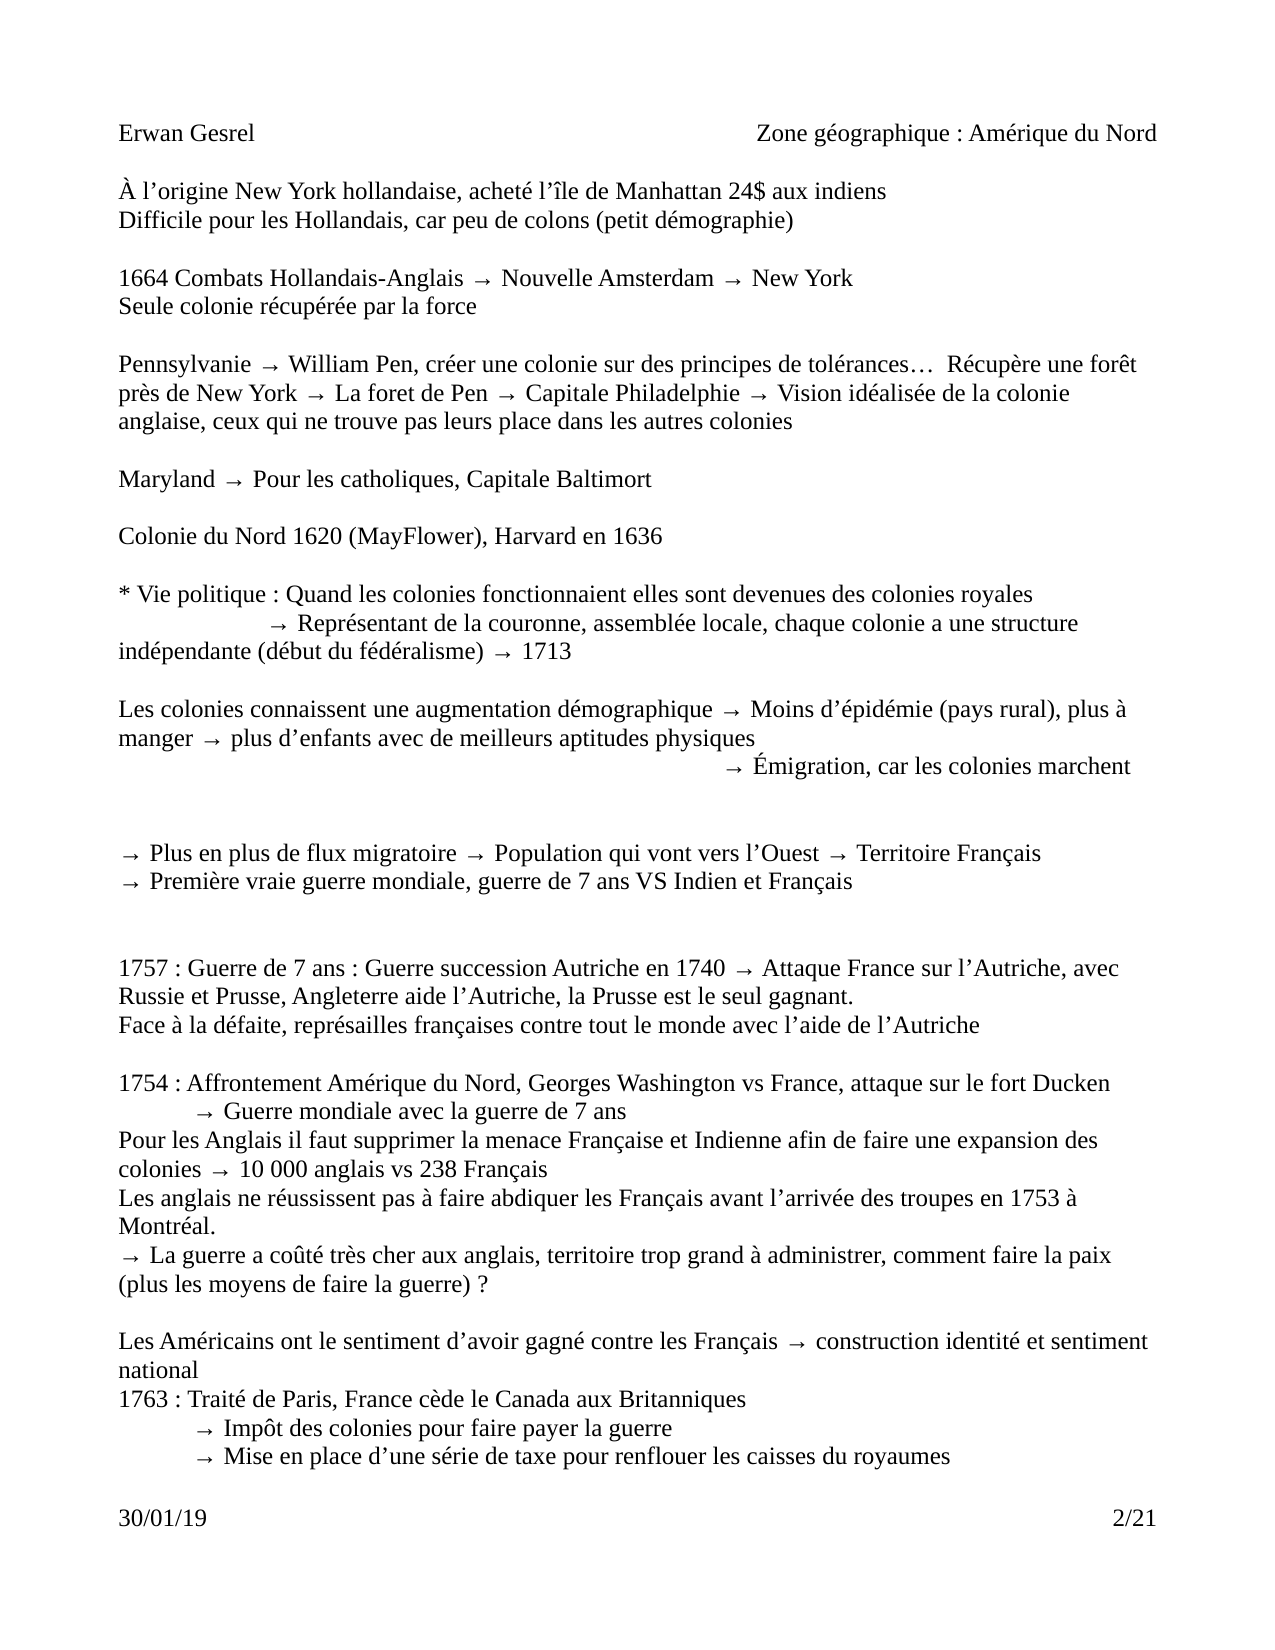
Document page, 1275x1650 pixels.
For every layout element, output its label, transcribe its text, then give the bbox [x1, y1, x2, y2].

text Les colonies connaissent une augmentation démographique → Moins d’épidémie (pays rural), plus à manger → plus d’enfants avec de meilleurs aptitudes physiques [118, 694, 1157, 751]
text Pennsylvanie → William Pen, créer une colonie sur des principes de tolérances… Récupère une forêt près de New York → La foret de Pen → Capitale Philadelphie → Vision idéalisée de la colonie anglaise, ceux qui ne trouve pas leurs place dans les autres colonies [118, 349, 1157, 435]
text Difficile pour les Hollandais, car peu de colons (petit démographie) [118, 205, 1157, 234]
text → Impôt des colonies pour faire payer la guerre → Mise en place d’une série de taxe pour renflouer les caisses du royaumes [118, 1413, 1157, 1470]
text Face à la défaite, représailles françaises contre tout le monde avec l’aide de l’Autriche [118, 1010, 1157, 1039]
text 1763 : Traité de Paris, France cède le Canada aux Britanniques [118, 1384, 1157, 1413]
text Seule colonie récupérée par la force [118, 291, 1157, 320]
text À l’origine New York hollandaise, acheté l’île de Manhattan 24$ aux indiens [118, 176, 1157, 205]
text 1664 Combats Hollandais-Anglais → Nouvelle Amsterdam → New York [118, 263, 1157, 291]
text → Guerre mondiale avec la guerre de 7 ans Pour les Anglais il faut supprimer la menace Française et Indienne afin de faire une expansion des colonies → 10 000 anglais vs 238 Français Les anglais ne réussissent pas à faire abdiquer les Français avant l’arrivée des troupes en 1753 à Montréal. [118, 1096, 1157, 1240]
text → Représentant de la couronne, assemblée locale, chaque colonie a une structure indépendante (début du fédéralisme) → 1713 [118, 608, 1157, 665]
text → La guerre a coûté très cher aux anglais, territoire trop grand à administrer, comment faire la paix (plus les moyens de faire la guerre) ? Les Américains ont le sentiment d’avoir gagné contre les Français → construction identité et sentiment national [118, 1240, 1157, 1384]
text 1757 : Guerre de 7 ans : Guerre succession Autriche en 1740 → Attaque France sur l’Autriche, avec Russie et Prusse, Angleterre aide l’Autriche, la Prusse est le seul gagnant. [118, 953, 1157, 1010]
text → Première vraie guerre mondiale, guerre de 7 ans VS Indien et Français [118, 866, 1157, 895]
text → Plus en plus de flux migratoire → Population qui vont vers l’Ouest → Territoire Français [118, 838, 1157, 866]
text Maryland → Pour les catholiques, Capitale Baltimort [118, 464, 1157, 493]
text * Vie politique : Quand les colonies fonctionnaient elles sont devenues des colonies royales [118, 579, 1157, 608]
text 1754 : Affrontement Amérique du Nord, Georges Washington vs France, attaque sur le fort Ducken [118, 1068, 1157, 1096]
text Colonie du Nord 1620 (MayFlower), Harvard en 1636 [118, 521, 1157, 550]
text → Émigration, car les colonies marchent [118, 751, 1157, 780]
